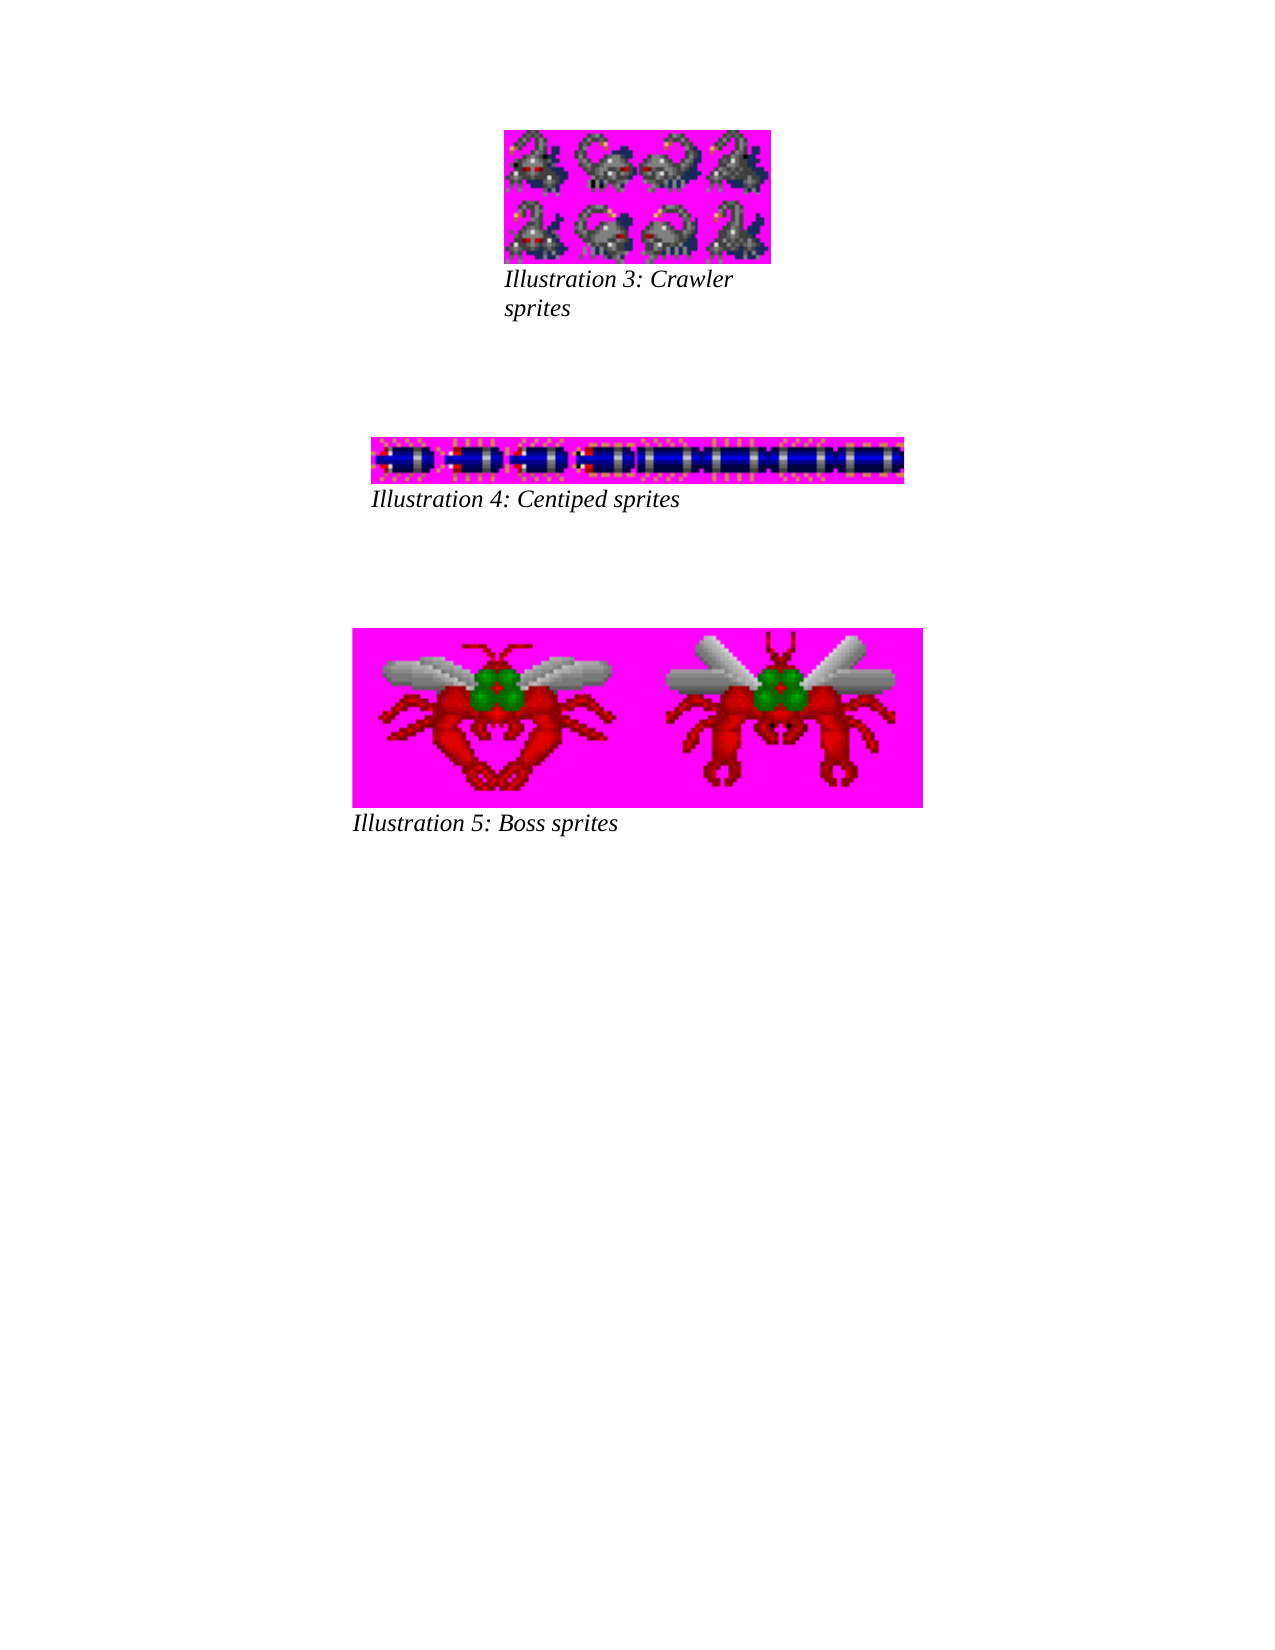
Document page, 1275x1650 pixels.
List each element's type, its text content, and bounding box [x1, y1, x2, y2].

picture [504, 130, 771, 264]
text Illustration 3: Crawler sprites [504, 264, 771, 321]
picture [352, 628, 923, 808]
picture [371, 437, 905, 484]
text Illustration 5: Boss sprites [352, 808, 923, 837]
text Illustration 4: Centiped sprites [371, 484, 904, 512]
